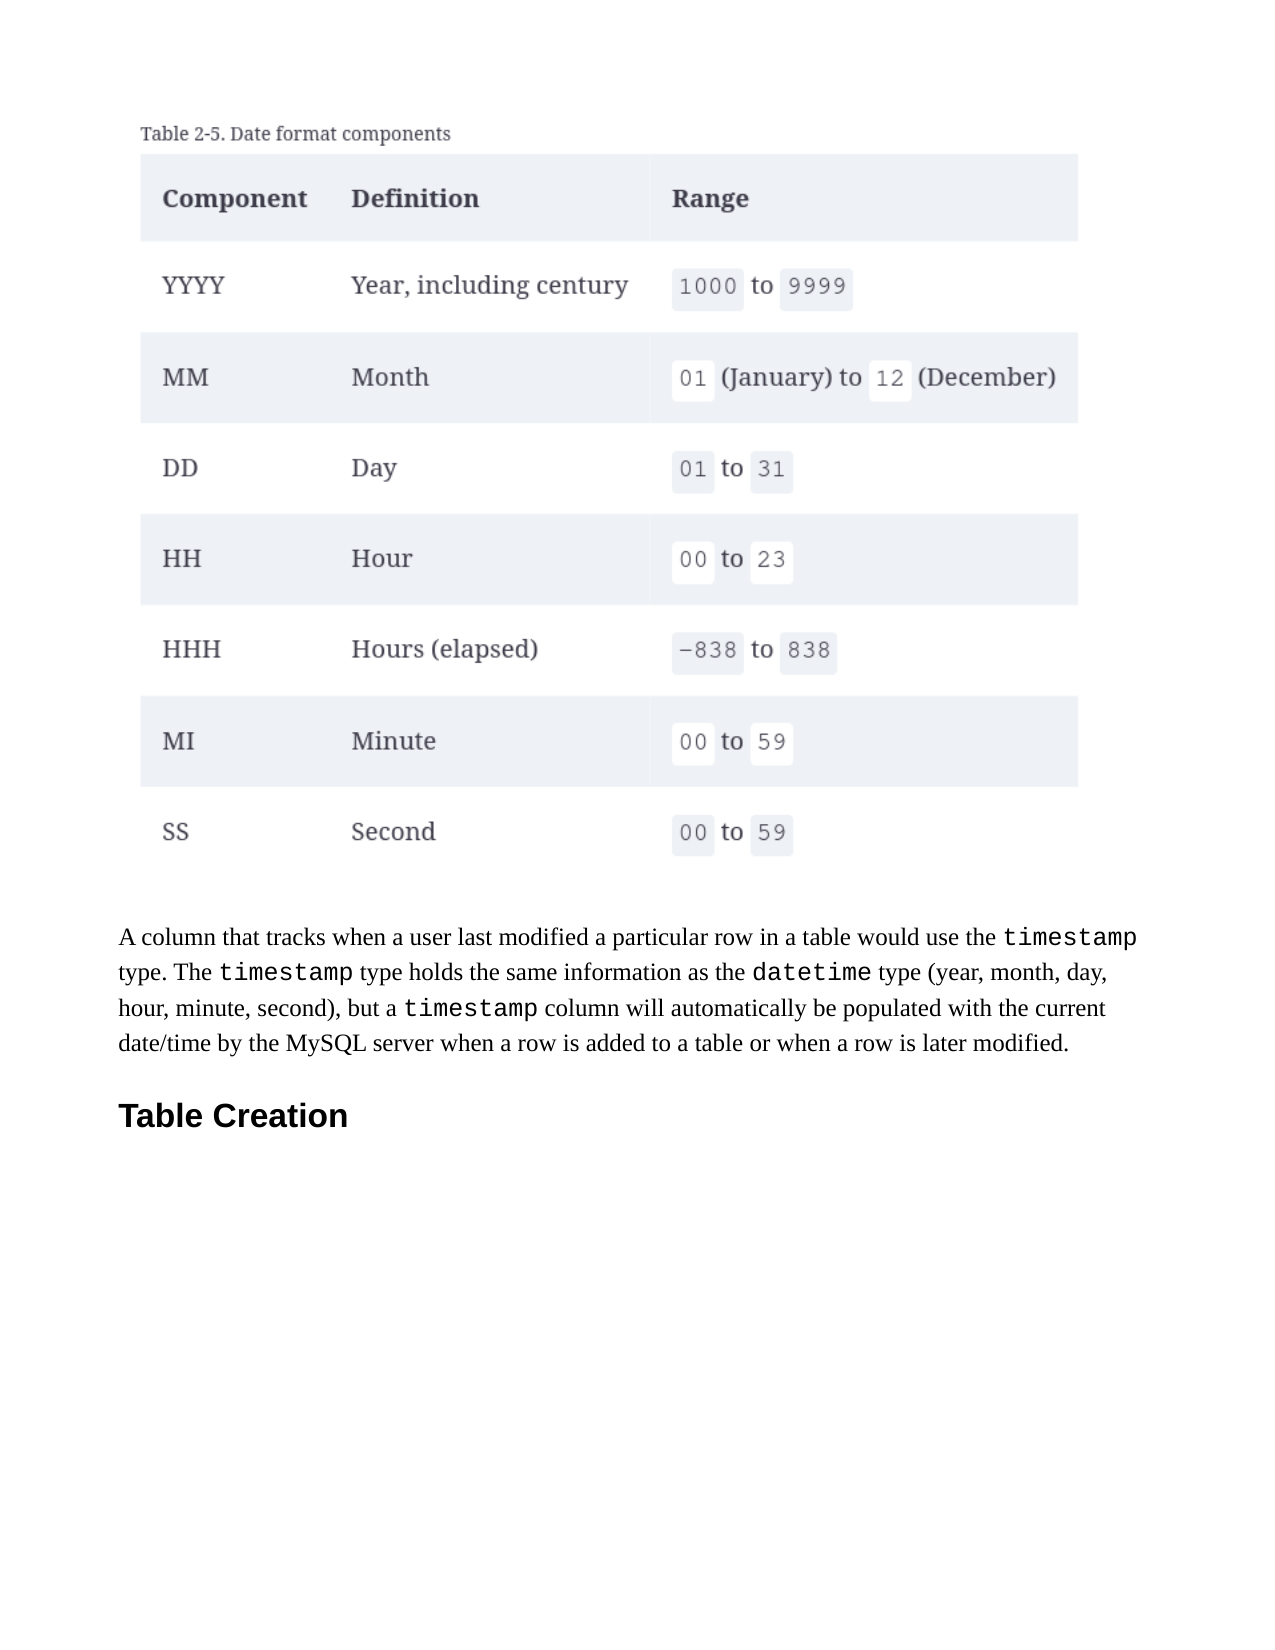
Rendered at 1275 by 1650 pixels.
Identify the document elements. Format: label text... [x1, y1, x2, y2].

subtitle Table Creation [118, 1096, 1157, 1135]
text A column that tracks when a user last modified a particular row in a table would use the timestamp type. The timestamp type holds the same information as the datetime type (year, month, day, hour, minute, second), but a timestamp column will automatically be populated with the current date/time by the MySQL server when a row is added to a table or when a row is later modified. [118, 922, 1157, 1056]
picture [118, 118, 1157, 871]
